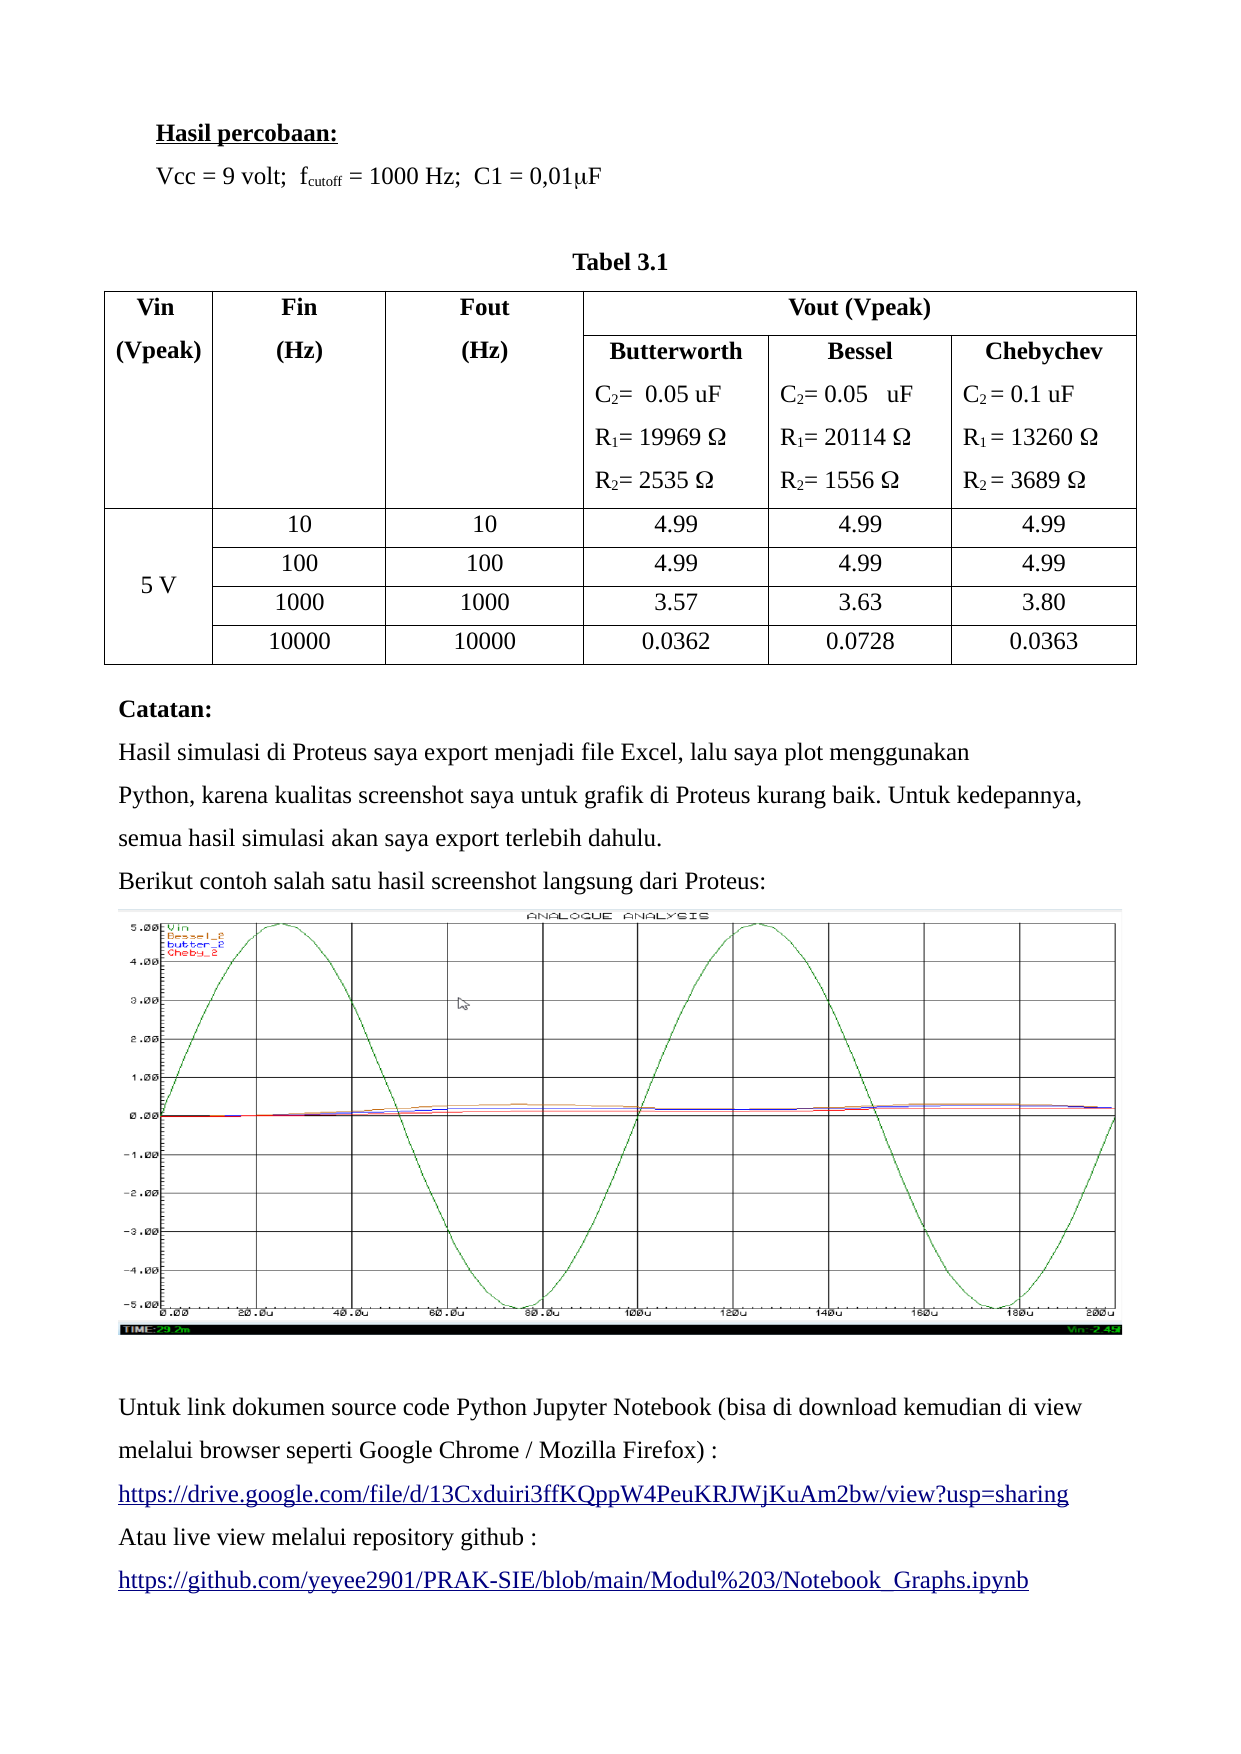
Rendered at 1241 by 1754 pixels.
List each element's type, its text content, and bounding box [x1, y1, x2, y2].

text Hasil percobaan: [156, 118, 1122, 147]
text semua hasil simulasi akan saya export terlebih dahulu. [118, 823, 1122, 852]
text Atau live view melalui repository github : [118, 1522, 1122, 1551]
text Python, karena kualitas screenshot saya untuk grafik di Proteus kurang baik. Untuk kedepannya, [118, 780, 1122, 809]
table_cell 4.99 [584, 548, 768, 586]
table_cell 4.99 [952, 548, 1136, 586]
table_cell 1000 [213, 587, 385, 625]
table_cell 3.57 [584, 587, 768, 625]
table_cell 4.99 [769, 509, 951, 547]
table_cell 100 [213, 548, 385, 586]
table_cell 3.63 [769, 587, 951, 625]
table_cell 3.80 [952, 587, 1136, 625]
table_cell 5 V [105, 509, 212, 664]
text https://github.com/yeyee2901/PRAK-SIE/blob/main/Modul%203/Notebook_Graphs.ipynb [118, 1565, 1122, 1594]
table_header Vin (Vpeak) [105, 292, 212, 508]
table_cell 0.0363 [952, 626, 1136, 664]
table_cell 10000 [386, 626, 583, 664]
table_cell Chebychev C2 = 0.1 uF R1 = 13260  R2 = 3689  [952, 336, 1136, 508]
text Vcc = 9 volt; fcutoff = 1000 Hz; C1 = 0,01F [156, 161, 1122, 190]
text Untuk link dokumen source code Python Jupyter Notebook (bisa di download kemudian di view [118, 1392, 1122, 1421]
table_cell 10 [386, 509, 583, 547]
text Berikut contoh salah satu hasil screenshot langsung dari Proteus: [118, 866, 1122, 895]
table_cell Bessel C2= 0.05 uF R1= 20114  R2= 1556  [769, 336, 951, 508]
text https://drive.google.com/file/d/13Cxduiri3ffKQppW4PeuKRJWjKuAm2bw/view?usp=sharing [118, 1479, 1122, 1507]
text Tabel 3.1 [118, 247, 1122, 276]
table_cell 10000 [213, 626, 385, 664]
picture [118, 909, 1123, 1335]
table_cell 100 [386, 548, 583, 586]
table_cell 4.99 [584, 509, 768, 547]
table_header Vout (Vpeak) [584, 292, 1136, 335]
text Hasil simulasi di Proteus saya export menjadi file Excel, lalu saya plot menggunakan [118, 737, 1122, 766]
text Catatan: [118, 694, 1122, 722]
text melalui browser seperti Google Chrome / Mozilla Firefox) : [118, 1436, 1122, 1464]
table_cell 0.0728 [769, 626, 951, 664]
table_cell 0.0362 [584, 626, 768, 664]
table_cell 4.99 [952, 509, 1136, 547]
table_cell 10 [213, 509, 385, 547]
table_header Fout (Hz) [386, 292, 583, 508]
table_cell Butterworth C2= 0.05 uF R1= 19969  R2= 2535  [584, 336, 768, 508]
table_header Fin (Hz) [213, 292, 385, 508]
table_cell 1000 [386, 587, 583, 625]
table_cell 4.99 [769, 548, 951, 586]
